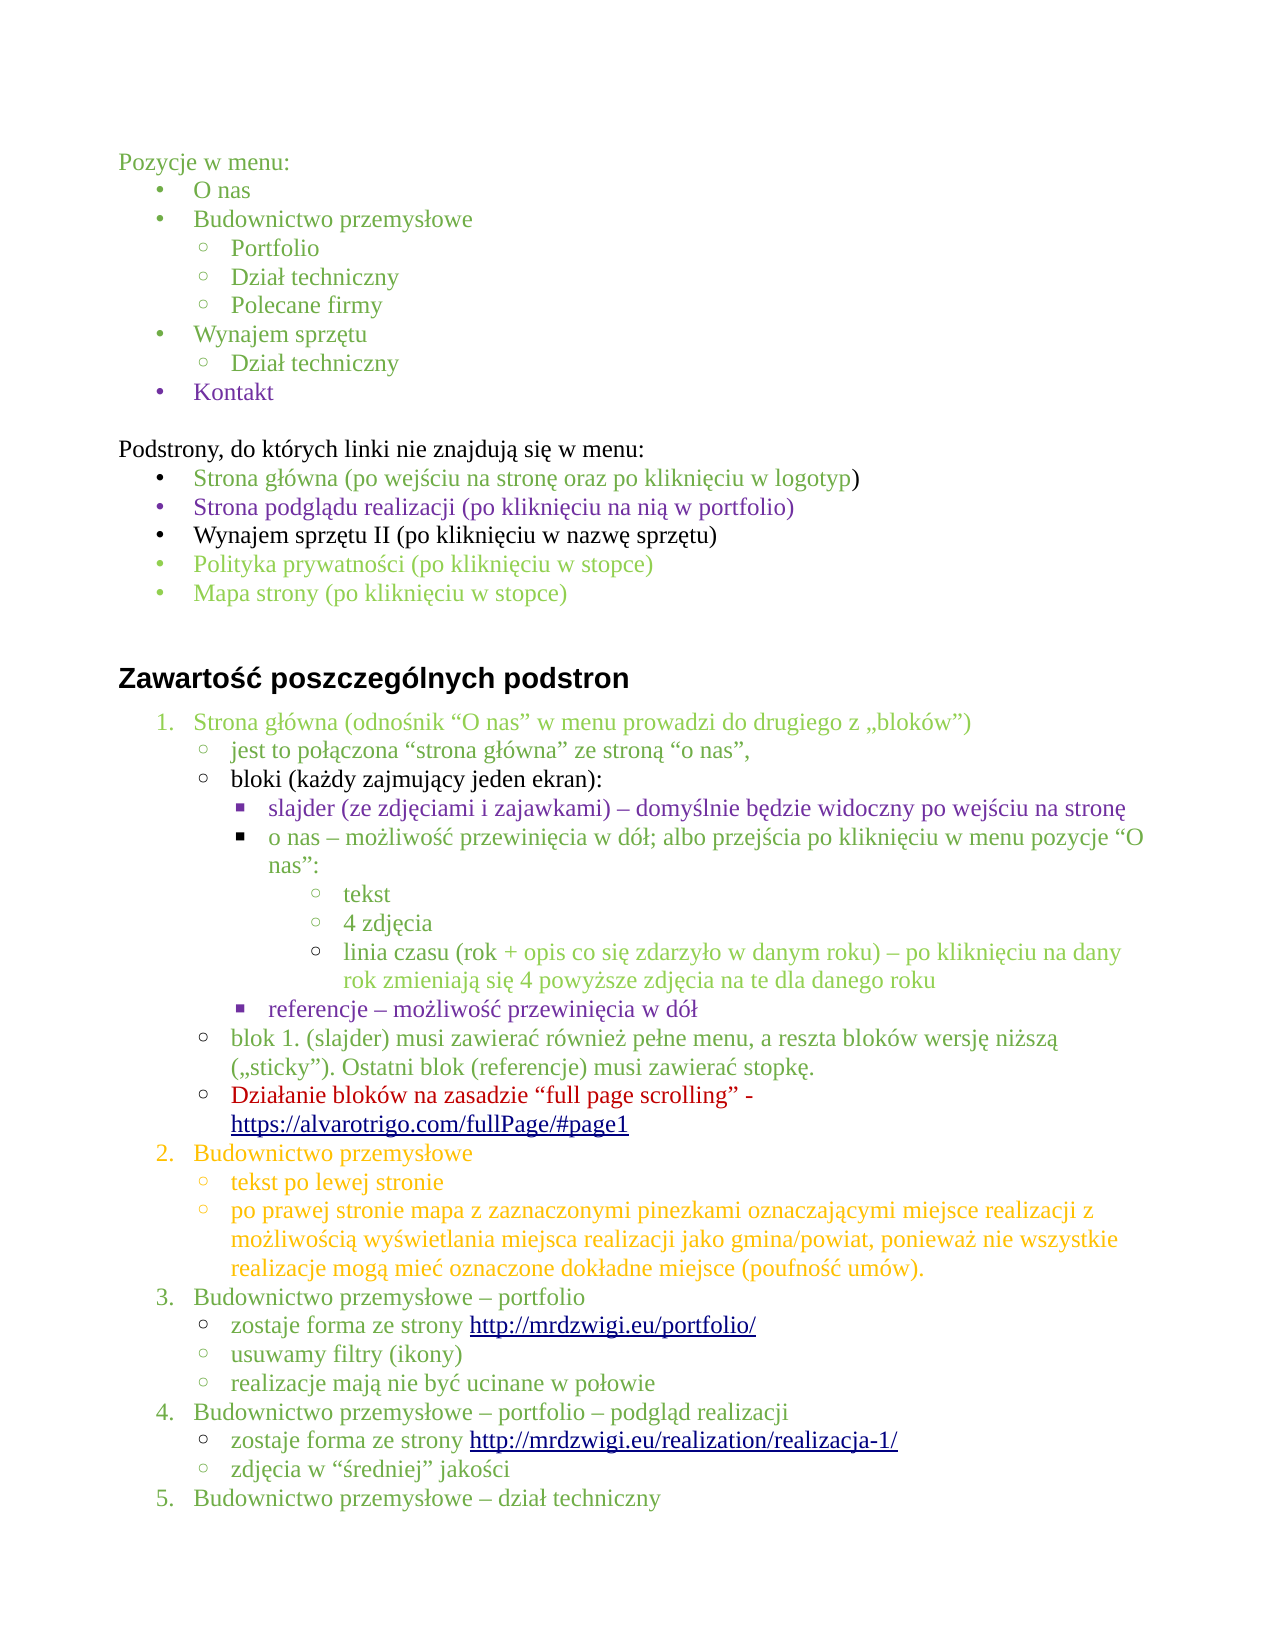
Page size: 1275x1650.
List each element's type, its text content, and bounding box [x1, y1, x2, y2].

list Kontakt [156, 377, 1157, 406]
list Polecane firmy [193, 291, 1157, 319]
list zostaje forma ze strony http://mrdzwigi.eu/realization/realizacja-1/ [193, 1425, 1157, 1454]
list Dział techniczny [193, 348, 1157, 377]
list tekst [306, 879, 1157, 908]
list Dział techniczny [193, 262, 1157, 291]
list Działanie bloków na zasadzie “full page scrolling” - https://alvarotrigo.com/fullPage/#page1 [193, 1080, 1157, 1138]
list blok 1. (slajder) musi zawierać również pełne menu, a reszta bloków wersję niższą („sticky”). Ostatni blok (referencje) musi zawierać stopkę. [193, 1023, 1157, 1080]
list slajder (ze zdjęciami i zajawkami) – domyślnie będzie widoczny po wejściu na stronę [231, 793, 1157, 822]
list Portfolio [193, 233, 1157, 262]
list Budownictwo przemysłowe [156, 1138, 1157, 1167]
list Strona główna (odnośnik “O nas” w menu prowadzi do drugiego z „bloków”) [156, 707, 1157, 735]
text Podstrony, do których linki nie znajdują się w menu: [118, 434, 1157, 463]
list Strona główna (po wejściu na stronę oraz po kliknięciu w logotyp) [156, 463, 1157, 492]
list o nas – możliwość przewinięcia w dół; albo przejścia po kliknięciu w menu pozycje “O nas”: [231, 822, 1157, 879]
text Pozycje w menu: [118, 147, 1157, 176]
list Mapa strony (po kliknięciu w stopce) [156, 578, 1157, 607]
list Budownictwo przemysłowe – portfolio – podgląd realizacji [156, 1397, 1157, 1425]
list Budownictwo przemysłowe – portfolio [156, 1282, 1157, 1310]
list linia czasu (rok + opis co się zdarzyło w danym roku) – po kliknięciu na dany rok zmieniają się 4 powyższe zdjęcia na te dla danego roku [306, 937, 1157, 994]
list 4 zdjęcia [306, 908, 1157, 937]
list referencje – możliwość przewinięcia w dół [231, 994, 1157, 1023]
list Polityka prywatności (po kliknięciu w stopce) [156, 549, 1157, 578]
list Budownictwo przemysłowe – dział techniczny [156, 1483, 1157, 1512]
list zostaje forma ze strony http://mrdzwigi.eu/portfolio/ [193, 1310, 1157, 1339]
list Wynajem sprzętu II (po kliknięciu w nazwę sprzętu) [156, 521, 1157, 549]
list tekst po lewej stronie [193, 1167, 1157, 1195]
list zdjęcia w “średniej” jakości [193, 1454, 1157, 1483]
list Budownictwo przemysłowe [156, 204, 1157, 233]
list Wynajem sprzętu [156, 319, 1157, 348]
list jest to połączona “strona główna” ze stroną “o nas”, [193, 735, 1157, 764]
list bloki (każdy zajmujący jeden ekran): [193, 764, 1157, 793]
list Strona podglądu realizacji (po kliknięciu na nią w portfolio) [156, 492, 1157, 521]
list O nas [156, 176, 1157, 204]
list po prawej stronie mapa z zaznaczonymi pinezkami oznaczającymi miejsce realizacji z możliwością wyświetlania miejsca realizacji jako gmina/powiat, ponieważ nie wszystkie realizacje mogą mieć oznaczone dokładne miejsce (poufność umów). [193, 1195, 1157, 1282]
list usuwamy filtry (ikony) [193, 1339, 1157, 1368]
list realizacje mają nie być ucinane w połowie [193, 1368, 1157, 1397]
subtitle Zawartość poszczególnych podstron [118, 661, 1157, 694]
